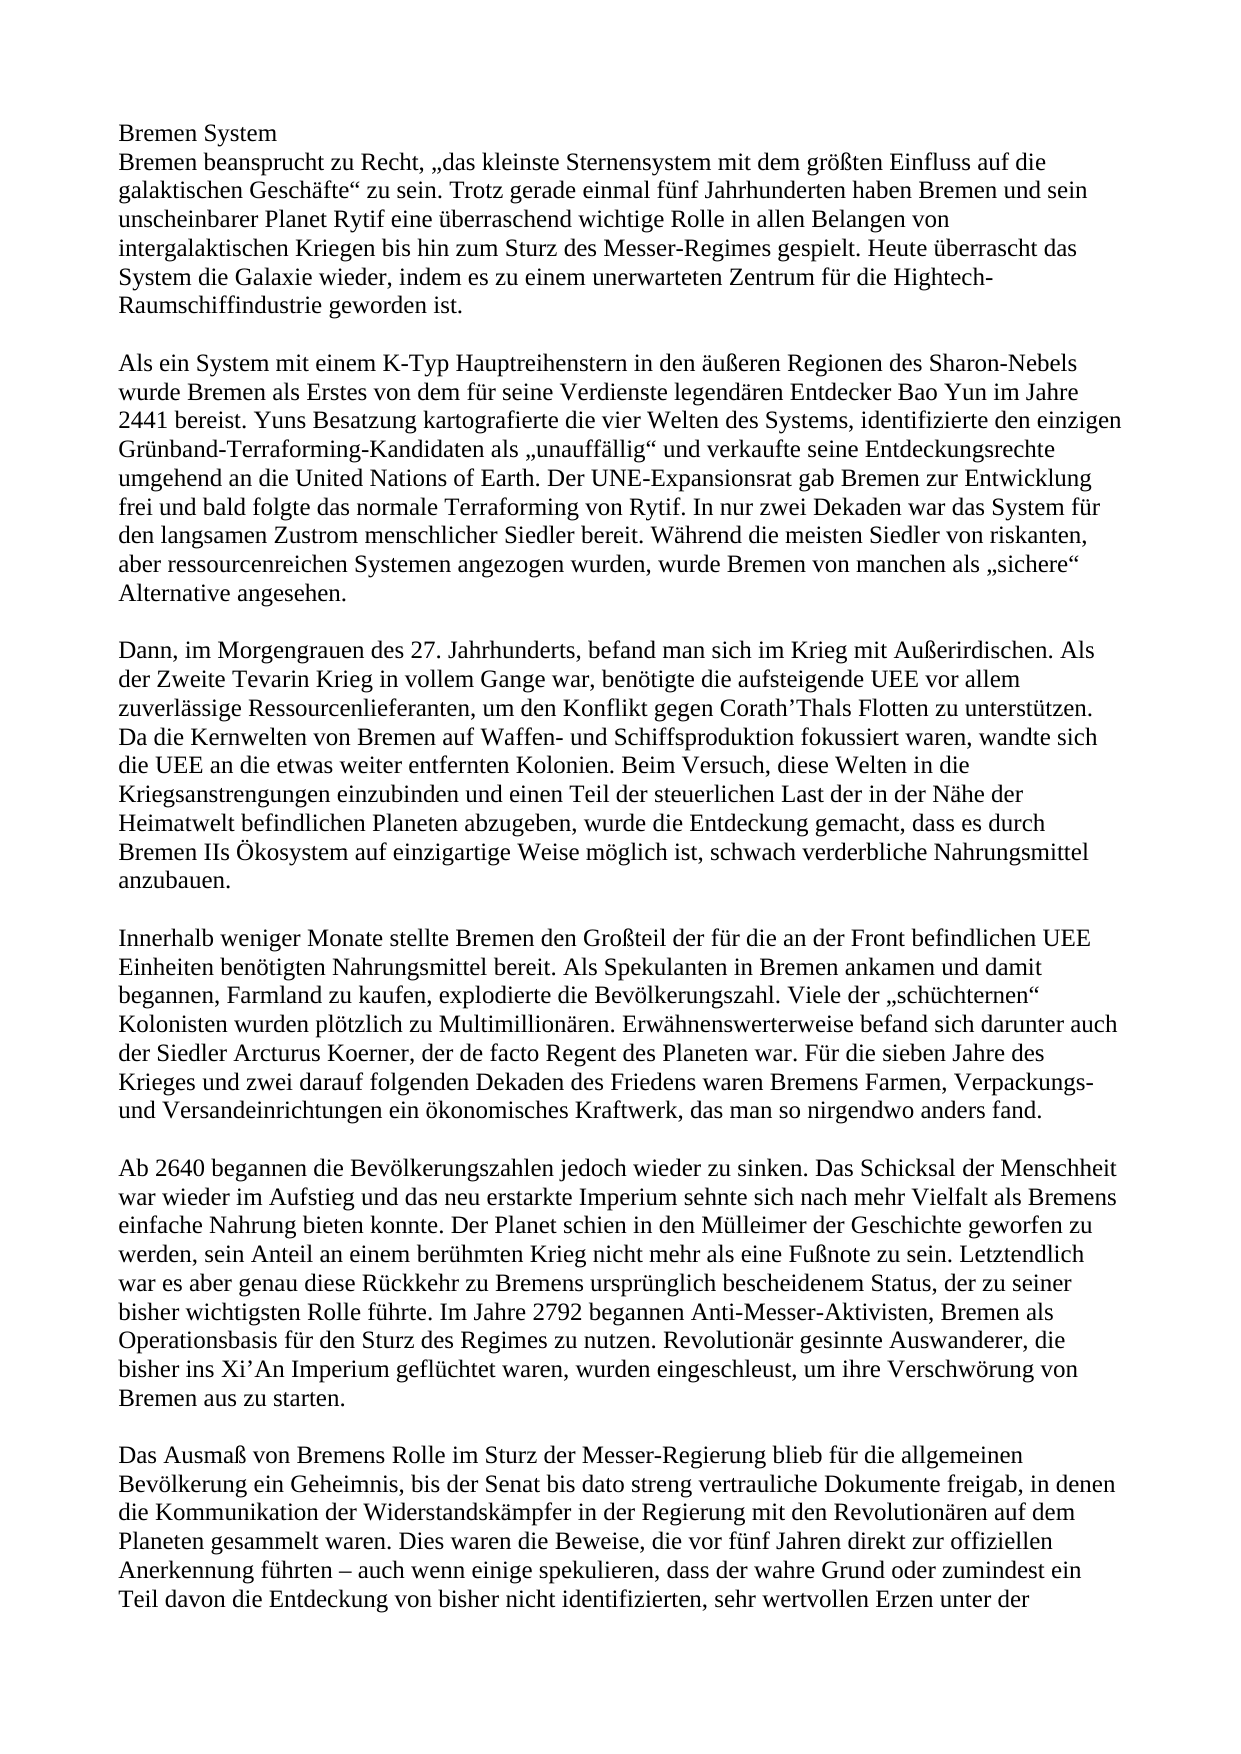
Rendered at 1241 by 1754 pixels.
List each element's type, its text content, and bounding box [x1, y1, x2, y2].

text Als ein System mit einem K-Typ Hauptreihenstern in den äußeren Regionen des Sharon-Nebels wurde Bremen als Erstes von dem für seine Verdienste legendären Entdecker Bao Yun im Jahre 2441 bereist. Yuns Besatzung kartografierte die vier Welten des Systems, identifizierte den einzigen Grünband-Terraforming-Kandidaten als „unauffällig“ und verkaufte seine Entdeckungsrechte umgehend an die United Nations of Earth. Der UNE-Expansionsrat gab Bremen zur Entwicklung frei und bald folgte das normale Terraforming von Rytif. In nur zwei Dekaden war das System für den langsamen Zustrom menschlicher Siedler bereit. Während die meisten Siedler von riskanten, aber ressourcenreichen Systemen angezogen wurden, wurde Bremen von manchen als „sichere“ Alternative angesehen. [118, 348, 1122, 607]
text Ab 2640 begannen die Bevölkerungszahlen jedoch wieder zu sinken. Das Schicksal der Menschheit war wieder im Aufstieg und das neu erstarkte Imperium sehnte sich nach mehr Vielfalt als Bremens einfache Nahrung bieten konnte. Der Planet schien in den Mülleimer der Geschichte geworfen zu werden, sein Anteil an einem berühmten Krieg nicht mehr als eine Fußnote zu sein. Letztendlich war es aber genau diese Rückkehr zu Bremens ursprünglich bescheidenem Status, der zu seiner bisher wichtigsten Rolle führte. Im Jahre 2792 begannen Anti-Messer-Aktivisten, Bremen als Operationsbasis für den Sturz des Regimes zu nutzen. Revolutionär gesinnte Auswanderer, die bisher ins Xi’An Imperium geflüchtet waren, wurden eingeschleust, um ihre Verschwörung von Bremen aus zu starten. [118, 1153, 1122, 1412]
text Innerhalb weniger Monate stellte Bremen den Großteil der für die an der Front befindlichen UEE Einheiten benötigten Nahrungsmittel bereit. Als Spekulanten in Bremen ankamen und damit begannen, Farmland zu kaufen, explodierte die Bevölkerungszahl. Viele der „schüchternen“ Kolonisten wurden plötzlich zu Multimillionären. Erwähnenswerterweise befand sich darunter auch der Siedler Arcturus Koerner, der de facto Regent des Planeten war. Für die sieben Jahre des Krieges und zwei darauf folgenden Dekaden des Friedens waren Bremens Farmen, Verpackungs- und Versandeinrichtungen ein ökonomisches Kraftwerk, das man so nirgendwo anders fand. [118, 923, 1122, 1124]
text Dann, im Morgengrauen des 27. Jahrhunderts, befand man sich im Krieg mit Außerirdischen. Als der Zweite Tevarin Krieg in vollem Gange war, benötigte die aufsteigende UEE vor allem zuverlässige Ressourcenlieferanten, um den Konflikt gegen Corath’Thals Flotten zu unterstützen. Da die Kernwelten von Bremen auf Waffen- und Schiffsproduktion fokussiert waren, wandte sich die UEE an die etwas weiter entfernten Kolonien. Beim Versuch, diese Welten in die Kriegsanstrengungen einzubinden und einen Teil der steuerlichen Last der in der Nähe der Heimatwelt befindlichen Planeten abzugeben, wurde die Entdeckung gemacht, dass es durch Bremen IIs Ökosystem auf einzigartige Weise möglich ist, schwach verderbliche Nahrungsmittel anzubauen. [118, 636, 1122, 894]
text Bremen System [118, 118, 1122, 147]
text Bremen beansprucht zu Recht, „das kleinste Sternensystem mit dem größten Einfluss auf die galaktischen Geschäfte“ zu sein. Trotz gerade einmal fünf Jahrhunderten haben Bremen und sein unscheinbarer Planet Rytif eine überraschend wichtige Rolle in allen Belangen von intergalaktischen Kriegen bis hin zum Sturz des Messer-Regimes gespielt. Heute überrascht das System die Galaxie wieder, indem es zu einem unerwarteten Zentrum für die Hightech-Raumschiffindustrie geworden ist. [118, 147, 1122, 319]
text Das Ausmaß von Bremens Rolle im Sturz der Messer-Regierung blieb für die allgemeinen Bevölkerung ein Geheimnis, bis der Senat bis dato streng vertrauliche Dokumente freigab, in denen die Kommunikation der Widerstandskämpfer in der Regierung mit den Revolutionären auf dem Planeten gesammelt waren. Dies waren die Beweise, die vor fünf Jahren direkt zur offiziellen Anerkennung führten – auch wenn einige spekulieren, dass der wahre Grund oder zumindest ein Teil davon die Entdeckung von bisher nicht identifizierten, sehr wertvollen Erzen unter der [118, 1440, 1122, 1612]
